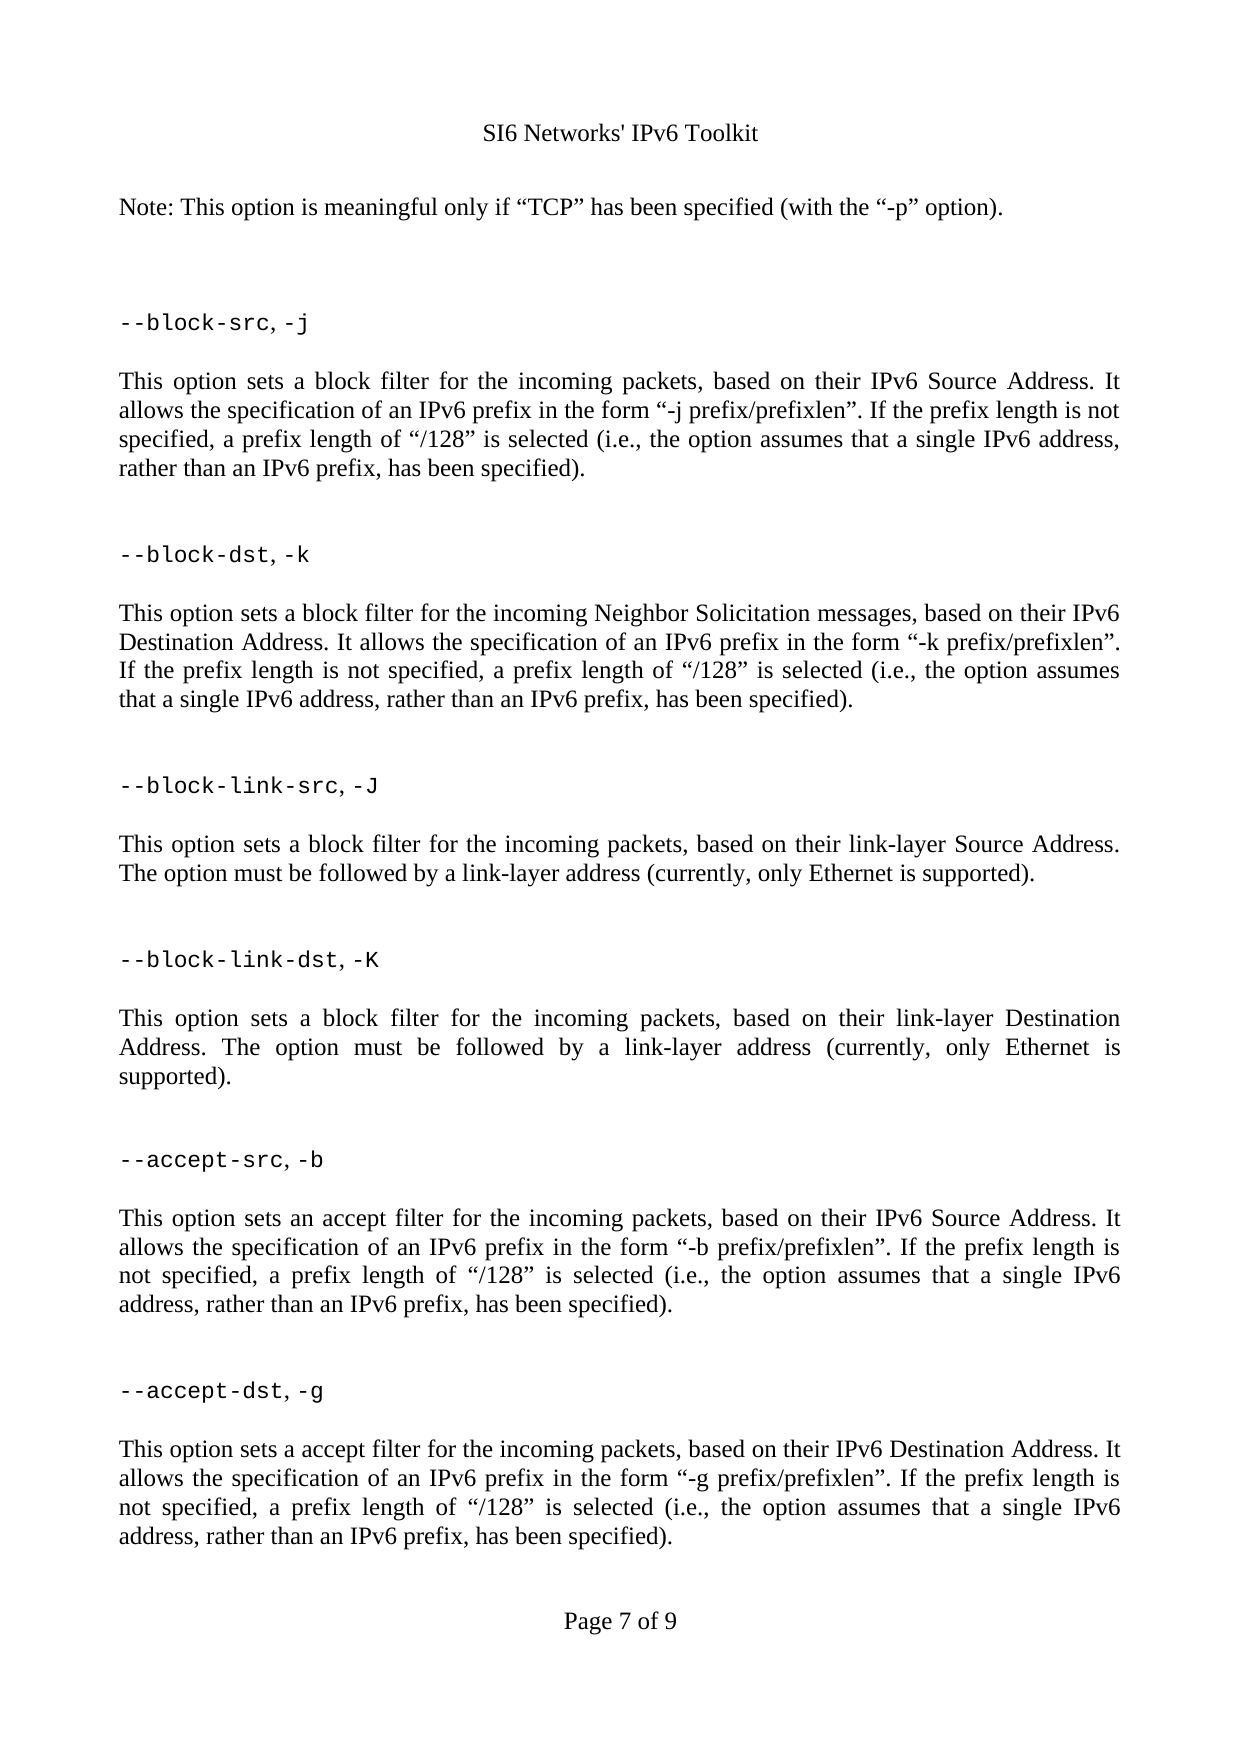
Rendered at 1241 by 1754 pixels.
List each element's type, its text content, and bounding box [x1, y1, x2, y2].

text --block-dst, -k [118, 539, 1122, 569]
text --accept-src, -b [118, 1144, 1122, 1174]
text This option sets a block filter for the incoming Neighbor Solicitation messages, based on their IPv6 Destination Address. It allows the specification of an IPv6 prefix in the form “-k prefix/prefixlen”. If the prefix length is not specified, a prefix length of “/128” is selected (i.e., the option assumes that a single IPv6 address, rather than an IPv6 prefix, has been specified). [118, 598, 1122, 713]
text This option sets a accept filter for the incoming packets, based on their IPv6 Destination Address. It allows the specification of an IPv6 prefix in the form “-g prefix/prefixlen”. If the prefix length is not specified, a prefix length of “/128” is selected (i.e., the option assumes that a single IPv6 address, rather than an IPv6 prefix, has been specified). [118, 1434, 1122, 1549]
text This option sets a block filter for the incoming packets, based on their link-layer Source Address. The option must be followed by a link-layer address (currently, only Ethernet is supported). [118, 829, 1122, 887]
text This option sets a block filter for the incoming packets, based on their link-layer Destination Address. The option must be followed by a link-layer address (currently, only Ethernet is supported). [118, 1003, 1122, 1089]
text --accept-dst, -g [118, 1376, 1122, 1406]
text This option sets a block filter for the incoming packets, based on their IPv6 Source Address. It allows the specification of an IPv6 prefix in the form “-j prefix/prefixlen”. If the prefix length is not specified, a prefix length of “/128” is selected (i.e., the option assumes that a single IPv6 address, rather than an IPv6 prefix, has been specified). [118, 366, 1122, 481]
text --block-link-dst, -K [118, 944, 1122, 974]
text --block-src, -j [118, 307, 1122, 338]
text Note: This option is meaningful only if “TCP” has been specified (with the “-p” option). [118, 192, 1122, 221]
text --block-link-src, -J [118, 770, 1122, 801]
text This option sets an accept filter for the incoming packets, based on their IPv6 Source Address. It allows the specification of an IPv6 prefix in the form “-b prefix/prefixlen”. If the prefix length is not specified, a prefix length of “/128” is selected (i.e., the option assumes that a single IPv6 address, rather than an IPv6 prefix, has been specified). [118, 1203, 1122, 1318]
